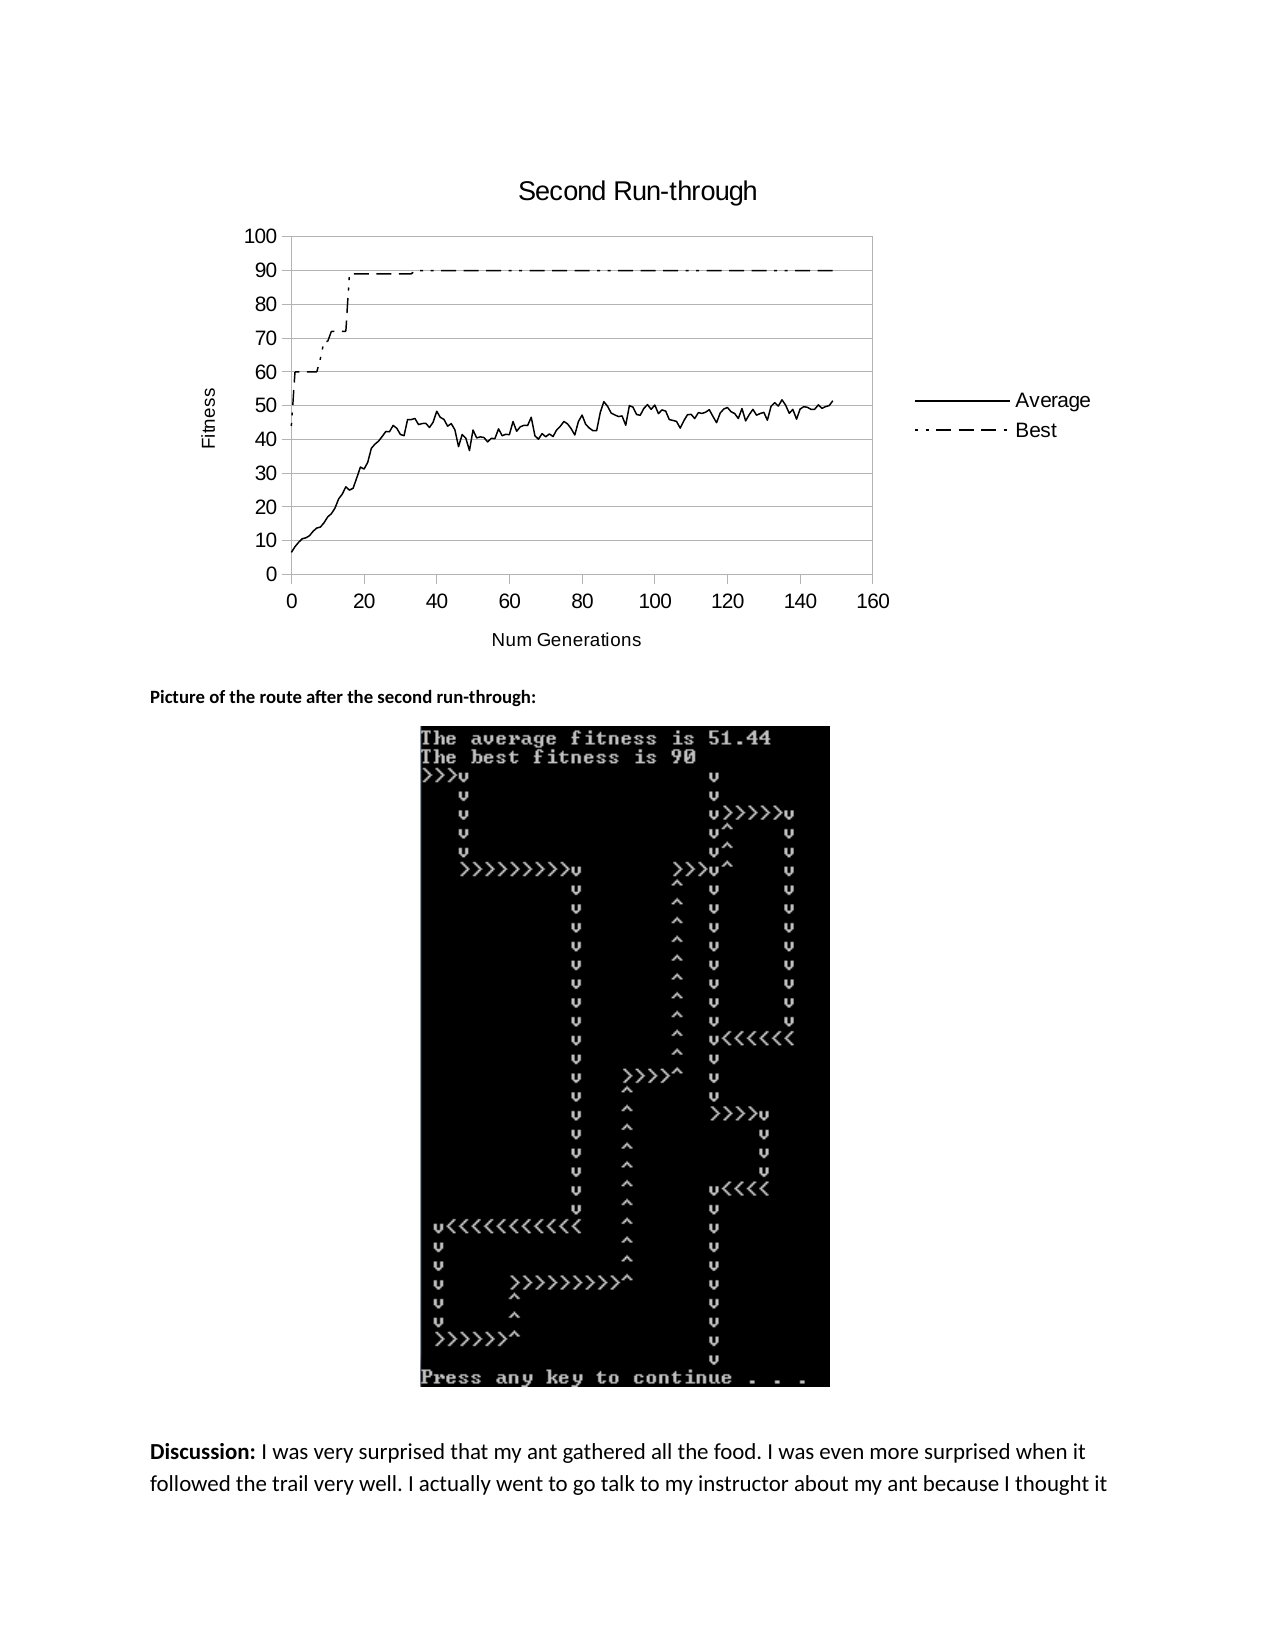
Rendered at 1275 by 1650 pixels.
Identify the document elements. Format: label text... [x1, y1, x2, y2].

text Discussion: I was very surprised that my ant gathered all the food. I was even more surprised when it followed the trail very well. I actually went to go talk to my instructor about my ant because I thought it [150, 1437, 1125, 1497]
text Picture of the route after the second run-through: [150, 150, 1125, 708]
picture [420, 726, 830, 1387]
